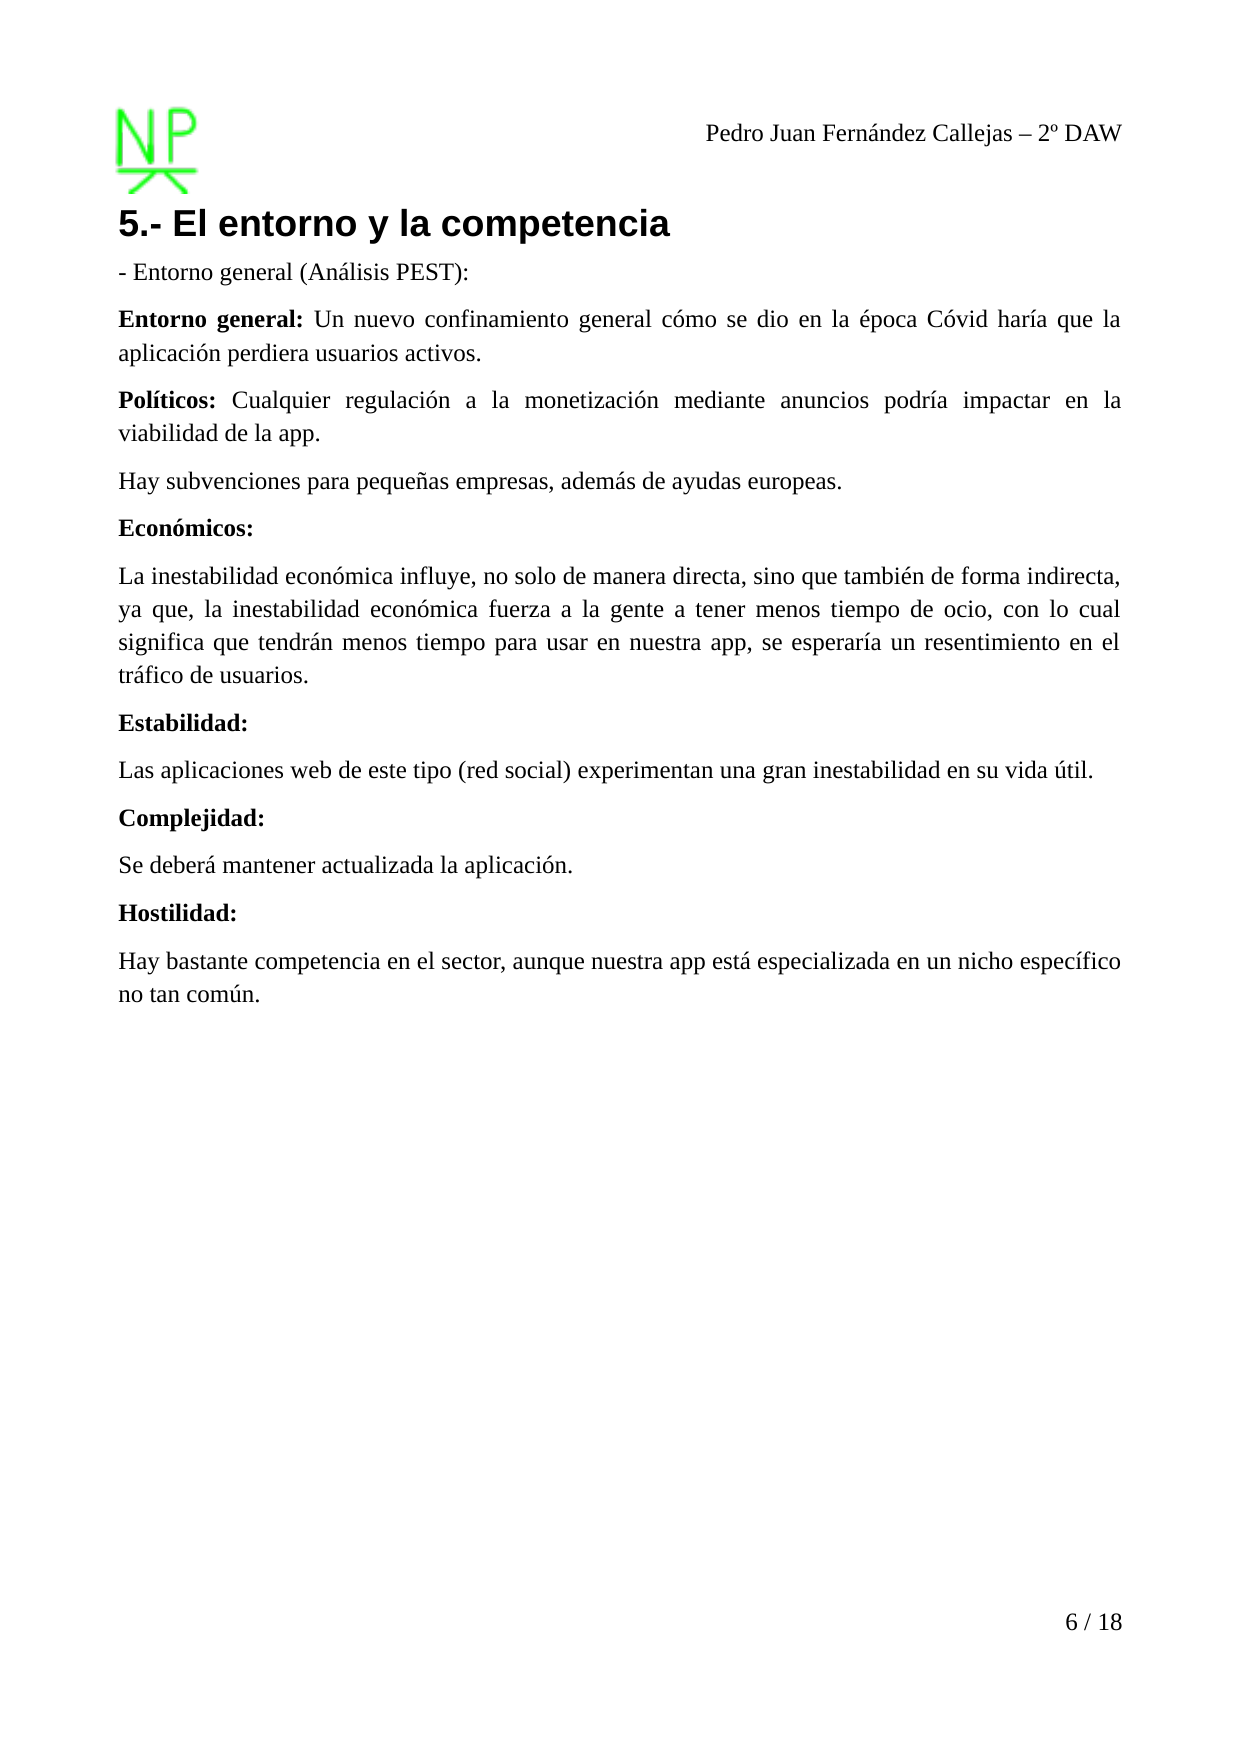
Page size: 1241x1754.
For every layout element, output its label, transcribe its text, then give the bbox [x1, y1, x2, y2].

picture [106, 93, 207, 194]
text Económicos: [118, 513, 1122, 542]
text Entorno general: Un nuevo confinamiento general cómo se dio en la época Cóvid haría que la aplicación perdiera usuarios activos. [118, 304, 1122, 366]
text Hostilidad: [118, 898, 1122, 927]
text Estabilidad: [118, 708, 1122, 736]
text Políticos: Cualquier regulación a la monetización mediante anuncios podría impactar en la viabilidad de la app. [118, 385, 1122, 447]
text La inestabilidad económica influye, no solo de manera directa, sino que también de forma indirecta, ya que, la inestabilidad económica fuerza a la gente a tener menos tiempo de ocio, con lo cual significa que tendrán menos tiempo para usar en nuestra app, se esperaría un resentimiento en el tráfico de usuarios. [118, 561, 1122, 689]
text Hay bastante competencia en el sector, aunque nuestra app está especializada en un nicho específico no tan común. [118, 946, 1122, 1007]
text Se deberá mantener actualizada la aplicación. [118, 851, 1122, 879]
subtitle 5.- El entorno y la competencia [118, 201, 1122, 244]
text - Entorno general (Análisis PEST): [118, 257, 1122, 286]
text Hay subvenciones para pequeñas empresas, además de ayudas europeas. [118, 466, 1122, 494]
text Complejidad: [118, 803, 1122, 832]
text Las aplicaciones web de este tipo (red social) experimentan una gran inestabilidad en su vida útil. [118, 755, 1122, 784]
